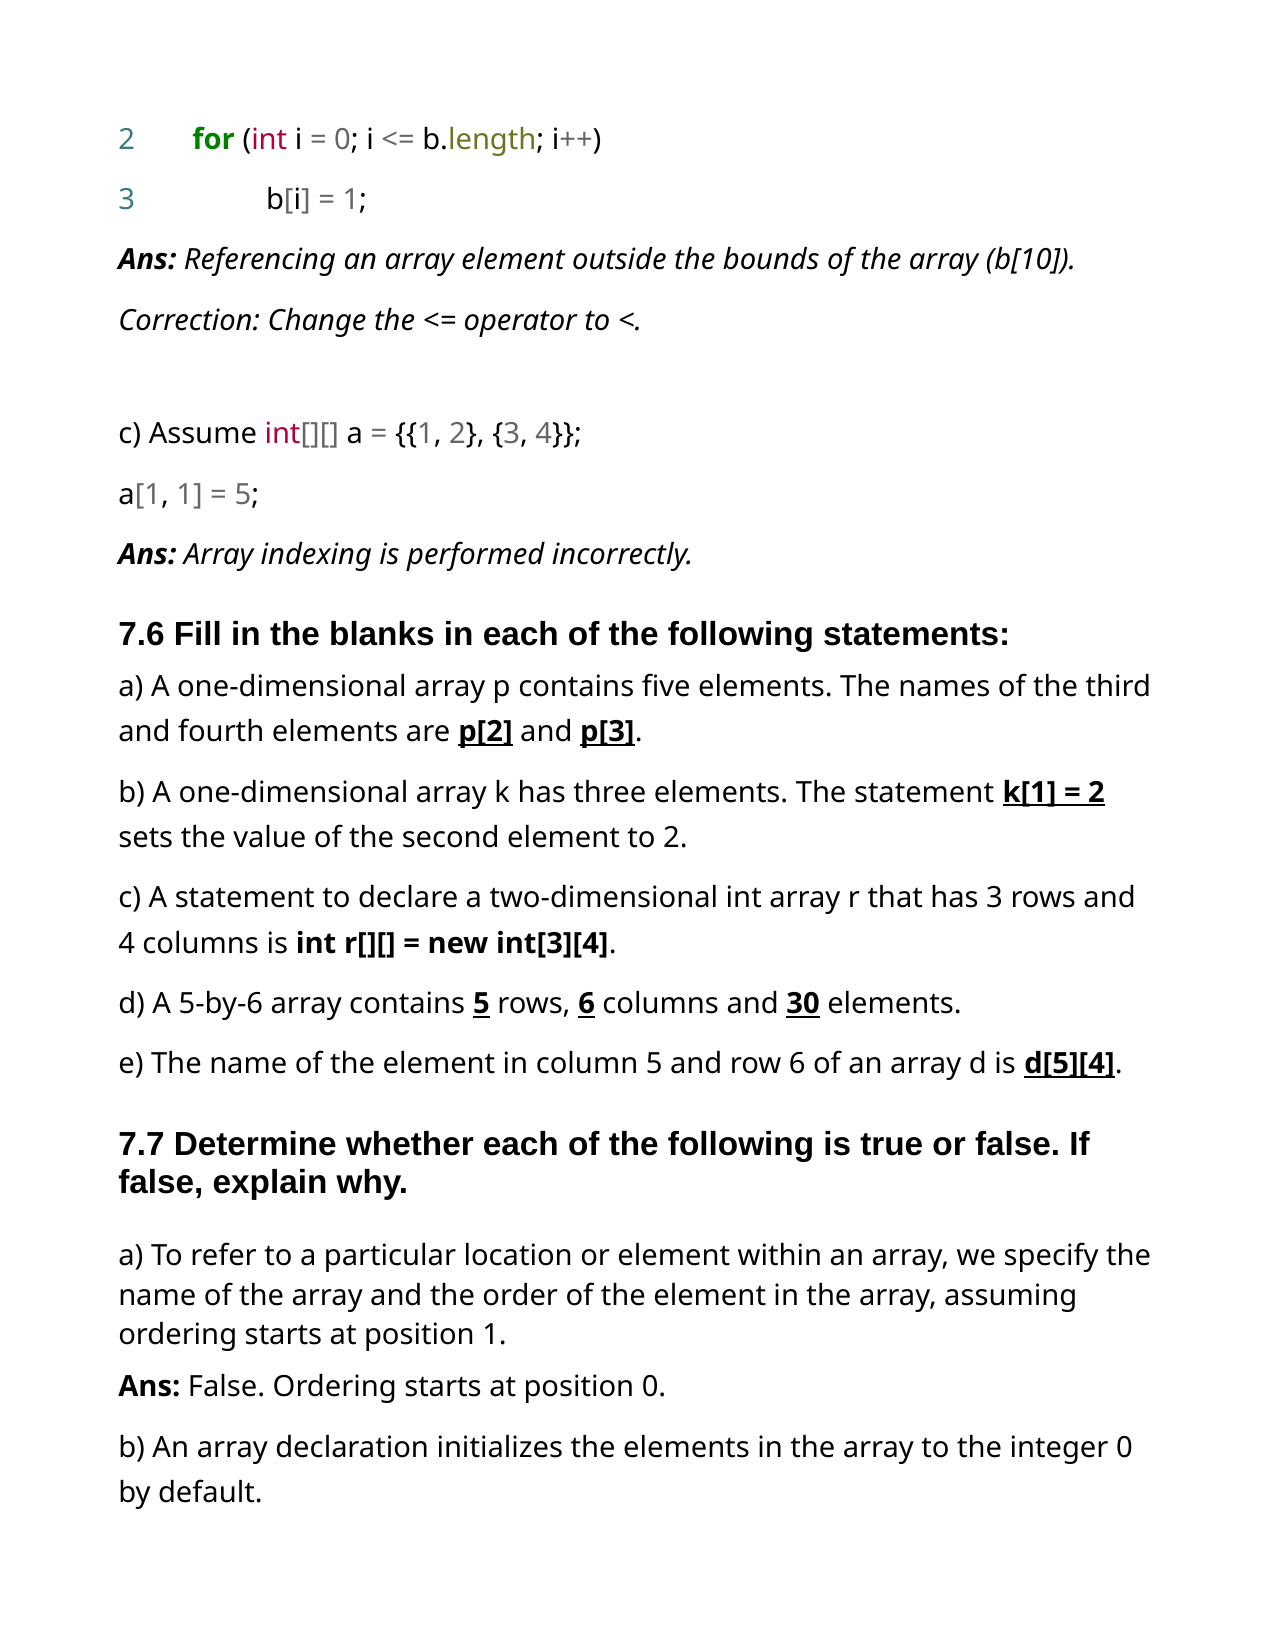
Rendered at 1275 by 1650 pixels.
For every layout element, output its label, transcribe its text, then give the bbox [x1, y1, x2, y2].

text e) The name of the element in column 5 and row 6 of an array d is d[5][4]. [118, 1043, 1157, 1082]
subtitle a) To refer to a particular location or element within an array, we specify the name of the array and the order of the element in the array, assuming ordering starts at position 1. [118, 1234, 1157, 1353]
text Ans: Referencing an array element outside the bounds of the array (b[10]). [118, 238, 1157, 278]
text c) A statement to declare a two-dimensional int array r that has 3 rows and 4 columns is int r[][] = new int[3][4]. [118, 877, 1157, 962]
text b) An array declaration initializes the elements in the array to the integer 0 by default. [118, 1426, 1157, 1511]
subtitle 7.7 Determine whether each of the following is true or false. If false, explain why. [118, 1124, 1157, 1201]
subtitle 7.6 Fill in the blanks in each of the following statements: [118, 614, 1157, 653]
text 2 for (int i = 0; i <= b.length; i++) [118, 118, 1157, 158]
text Ans: False. Ordering starts at position 0. [118, 1366, 1157, 1405]
text d) A 5-by-6 array contains 5 rows, 6 columns and 30 elements. [118, 983, 1157, 1022]
text c) Assume int[][] a = {{1, 2}, {3, 4}}; [118, 413, 1157, 452]
text b) A one-dimensional array k has three elements. The statement k[1] = 2 sets the value of the second element to 2. [118, 771, 1157, 856]
text a) A one-dimensional array p contains five elements. The names of the third and fourth elements are p[2] and p[3]. [118, 665, 1157, 750]
text 3 b[i] = 1; [118, 178, 1157, 218]
text Correction: Change the <= operator to <. [118, 299, 1157, 338]
text a[1, 1] = 5; [118, 473, 1157, 513]
text Ans: Array indexing is performed incorrectly. [118, 533, 1157, 573]
